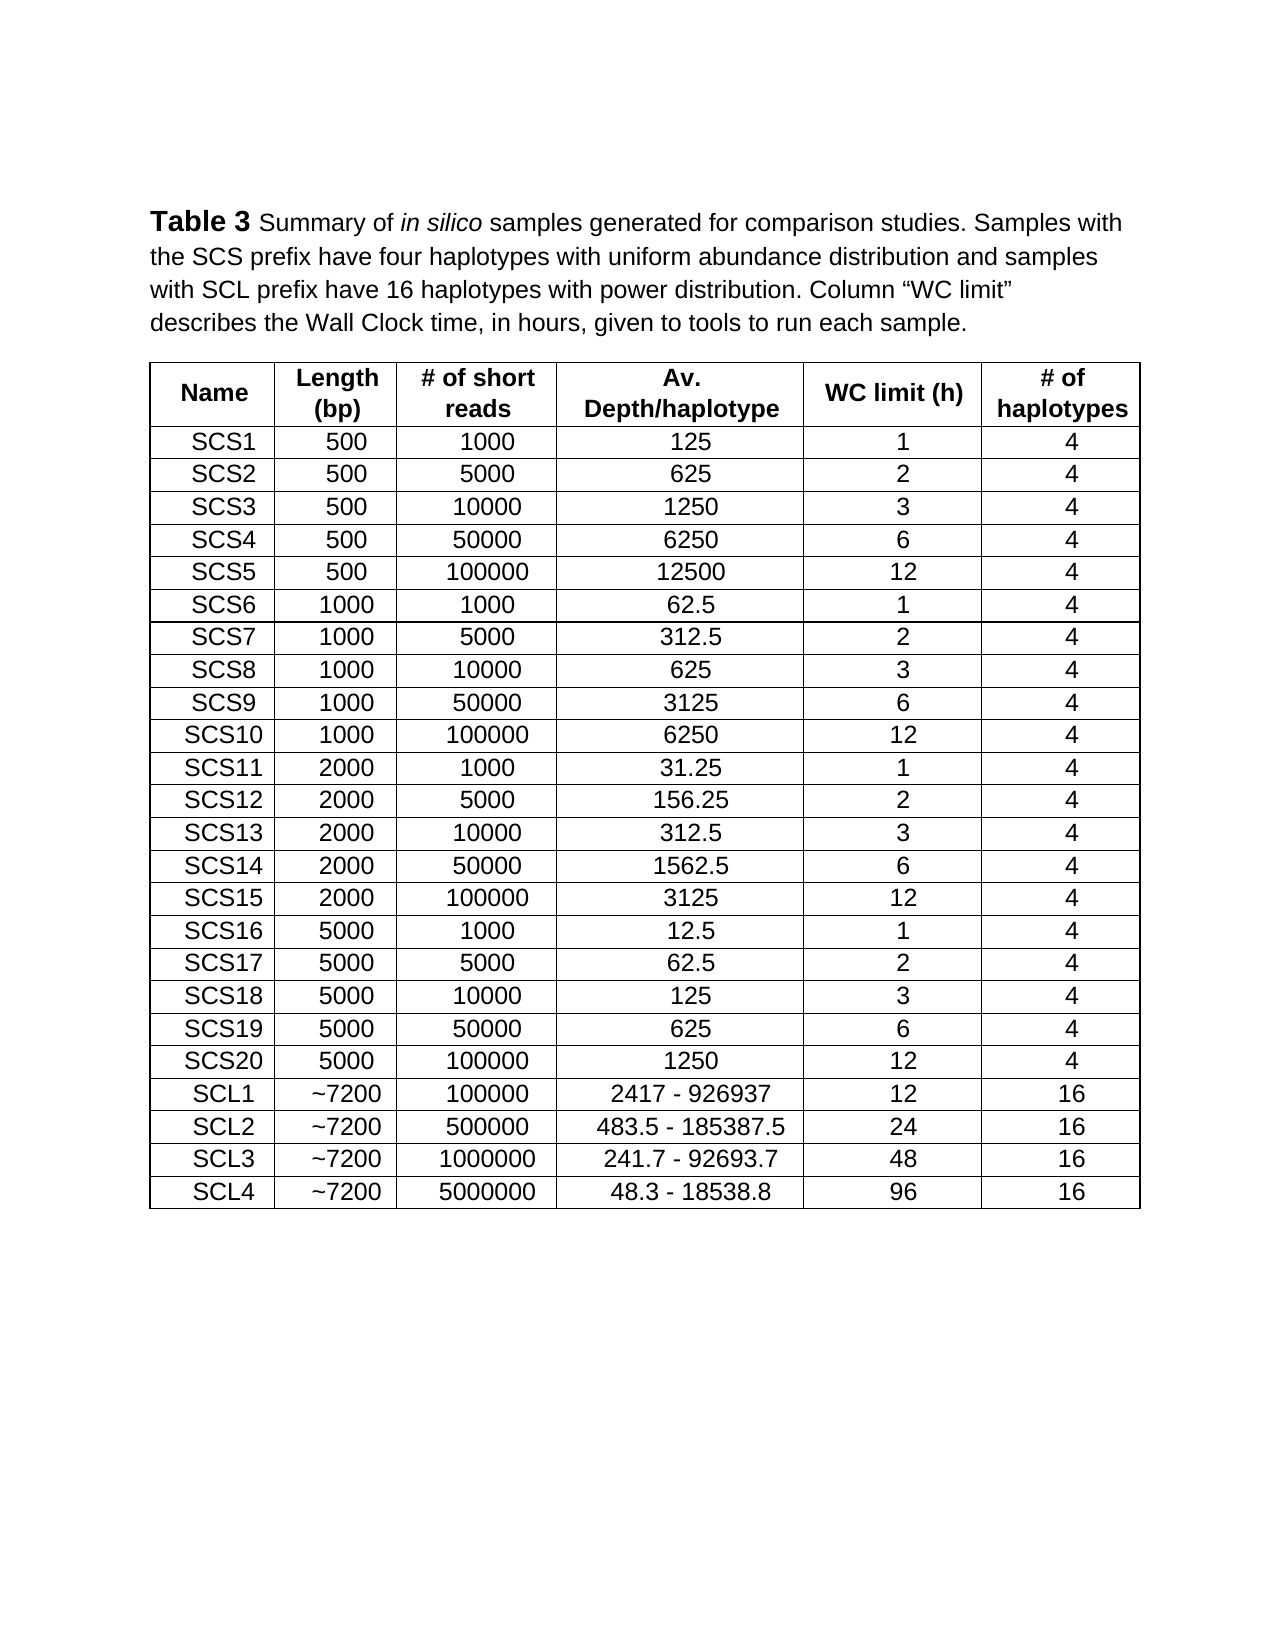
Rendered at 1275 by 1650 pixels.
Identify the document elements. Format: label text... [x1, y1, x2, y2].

table_cell 12.5 [557, 916, 803, 947]
table_cell 500 [275, 492, 396, 523]
table_cell 500000 [397, 1111, 556, 1143]
table_cell SCS17 [151, 949, 274, 980]
table_cell SCL1 [151, 1079, 274, 1110]
table_cell 1000 [275, 623, 396, 654]
table_cell 4 [982, 1046, 1139, 1078]
table_cell 12 [804, 720, 981, 752]
table_cell 100000 [397, 1046, 556, 1078]
table_cell SCS3 [151, 492, 274, 523]
table_cell SCS8 [151, 655, 274, 687]
table_cell 5000 [397, 459, 556, 491]
table_cell 10000 [397, 655, 556, 687]
table_cell 5000 [397, 785, 556, 817]
table_cell 4 [982, 590, 1139, 621]
table_header Av. Depth/haplotype [557, 363, 803, 426]
table_cell 1000 [275, 720, 396, 752]
table_cell 100000 [397, 557, 556, 589]
table_cell 4 [982, 851, 1139, 882]
table_cell 96 [804, 1177, 981, 1208]
table_cell 4 [982, 459, 1139, 491]
table_cell 100000 [397, 883, 556, 915]
table_cell 2000 [275, 785, 396, 817]
table_cell 4 [982, 818, 1139, 849]
table_cell 4 [982, 525, 1139, 556]
table_cell 3 [804, 818, 981, 849]
table_cell SCS6 [151, 590, 274, 621]
table_cell 625 [557, 655, 803, 687]
table_cell SCS10 [151, 720, 274, 752]
table_cell 16 [982, 1111, 1139, 1143]
table_cell 500 [275, 557, 396, 589]
table_cell 1 [804, 753, 981, 784]
table_cell 125 [557, 427, 803, 458]
table_cell 625 [557, 459, 803, 491]
table_cell 1000 [397, 427, 556, 458]
table_cell 625 [557, 1014, 803, 1045]
table_cell 5000 [275, 949, 396, 980]
table_cell 62.5 [557, 949, 803, 980]
table_cell 6250 [557, 720, 803, 752]
table_cell 5000 [397, 949, 556, 980]
table_cell SCL4 [151, 1177, 274, 1208]
table_cell 6 [804, 688, 981, 719]
table_cell 5000 [275, 916, 396, 947]
table_cell 312.5 [557, 818, 803, 849]
table_cell 241.7 - 92693.7 [557, 1144, 803, 1176]
table_cell 16 [982, 1177, 1139, 1208]
table_cell 16 [982, 1144, 1139, 1176]
table_cell SCL3 [151, 1144, 274, 1176]
table_cell 2000 [275, 851, 396, 882]
table_cell 3 [804, 981, 981, 1013]
table_cell 2417 - 926937 [557, 1079, 803, 1110]
table_header WC limit (h) [804, 363, 981, 426]
table_cell 1000 [397, 590, 556, 621]
table_cell 100000 [397, 1079, 556, 1110]
table_cell SCS14 [151, 851, 274, 882]
table_cell 2000 [275, 753, 396, 784]
table_cell 48.3 - 18538.8 [557, 1177, 803, 1208]
table_cell 4 [982, 949, 1139, 980]
table_cell SCS15 [151, 883, 274, 915]
table_cell 100000 [397, 720, 556, 752]
table_cell 50000 [397, 1014, 556, 1045]
table_cell SCS18 [151, 981, 274, 1013]
table_cell 4 [982, 688, 1139, 719]
table_cell 500 [275, 459, 396, 491]
table_cell 1562.5 [557, 851, 803, 882]
table_cell 6 [804, 1014, 981, 1045]
table_cell 31.25 [557, 753, 803, 784]
table_cell 50000 [397, 688, 556, 719]
table_cell 1000000 [397, 1144, 556, 1176]
table_cell 483.5 - 185387.5 [557, 1111, 803, 1143]
table_cell SCS13 [151, 818, 274, 849]
table_cell 12 [804, 1079, 981, 1110]
table_cell 6 [804, 851, 981, 882]
table_cell 1000 [275, 655, 396, 687]
table_cell SCS1 [151, 427, 274, 458]
table_header # of haplotypes [982, 363, 1139, 426]
table_cell 50000 [397, 525, 556, 556]
table_cell 2 [804, 949, 981, 980]
table_cell 156.25 [557, 785, 803, 817]
table_cell 12500 [557, 557, 803, 589]
table_cell SCS11 [151, 753, 274, 784]
table_header # of short reads [397, 363, 556, 426]
table_cell 4 [982, 492, 1139, 523]
table_cell 5000 [275, 1046, 396, 1078]
table_cell 16 [982, 1079, 1139, 1110]
table_cell 1 [804, 916, 981, 947]
table_cell SCS5 [151, 557, 274, 589]
table_cell 1250 [557, 1046, 803, 1078]
table_cell 24 [804, 1111, 981, 1143]
table_cell ~7200 [275, 1111, 396, 1143]
table_cell 48 [804, 1144, 981, 1176]
table_cell 6250 [557, 525, 803, 556]
table_cell 125 [557, 981, 803, 1013]
table_cell SCS4 [151, 525, 274, 556]
table_cell 3 [804, 655, 981, 687]
table_cell SCS9 [151, 688, 274, 719]
table_cell 4 [982, 916, 1139, 947]
table_cell 5000000 [397, 1177, 556, 1208]
table_cell 2000 [275, 818, 396, 849]
table_cell SCS12 [151, 785, 274, 817]
table_cell 1000 [275, 688, 396, 719]
table_cell ~7200 [275, 1079, 396, 1110]
table_cell 312.5 [557, 623, 803, 654]
table_cell 4 [982, 981, 1139, 1013]
table_cell 1000 [397, 753, 556, 784]
table_cell 5000 [275, 1014, 396, 1045]
table_cell 5000 [275, 981, 396, 1013]
table_cell 1 [804, 590, 981, 621]
table_cell 4 [982, 753, 1139, 784]
text Table 3 Summary of in silico samples generated for comparison studies. Samples with the SCS prefix have four haplotypes with uniform abundance distribution and samples with SCL prefix have 16 haplotypes with power distribution. Column “WC limit” describes the Wall Clock time, in hours, given to tools to run each sample. [150, 204, 1125, 336]
table_cell 4 [982, 1014, 1139, 1045]
table_cell 10000 [397, 981, 556, 1013]
table_cell 4 [982, 785, 1139, 817]
table_cell SCS2 [151, 459, 274, 491]
table_cell 12 [804, 557, 981, 589]
table_cell 6 [804, 525, 981, 556]
table_cell 2000 [275, 883, 396, 915]
table_cell 12 [804, 1046, 981, 1078]
table_cell SCS19 [151, 1014, 274, 1045]
table_header Name [151, 363, 274, 426]
table_cell 4 [982, 623, 1139, 654]
table_cell 4 [982, 883, 1139, 915]
table_cell 2 [804, 623, 981, 654]
table_cell 1000 [275, 590, 396, 621]
table_header Length (bp) [275, 363, 396, 426]
table_cell 500 [275, 525, 396, 556]
table_cell SCS7 [151, 623, 274, 654]
table_cell 5000 [397, 623, 556, 654]
table_cell 12 [804, 883, 981, 915]
table_cell 62.5 [557, 590, 803, 621]
table_cell 50000 [397, 851, 556, 882]
table_cell 1250 [557, 492, 803, 523]
table_cell 500 [275, 427, 396, 458]
table_cell 4 [982, 720, 1139, 752]
table_cell 1 [804, 427, 981, 458]
table_cell 3125 [557, 688, 803, 719]
table_cell 4 [982, 655, 1139, 687]
table_cell SCL2 [151, 1111, 274, 1143]
table_cell ~7200 [275, 1177, 396, 1208]
table_cell 10000 [397, 492, 556, 523]
table_cell 10000 [397, 818, 556, 849]
table_cell 2 [804, 785, 981, 817]
table_cell 2 [804, 459, 981, 491]
table_cell ~7200 [275, 1144, 396, 1176]
table_cell 4 [982, 427, 1139, 458]
table_cell SCS16 [151, 916, 274, 947]
table_cell 3 [804, 492, 981, 523]
table_cell 4 [982, 557, 1139, 589]
table_cell 3125 [557, 883, 803, 915]
table_cell SCS20 [151, 1046, 274, 1078]
table_cell 1000 [397, 916, 556, 947]
